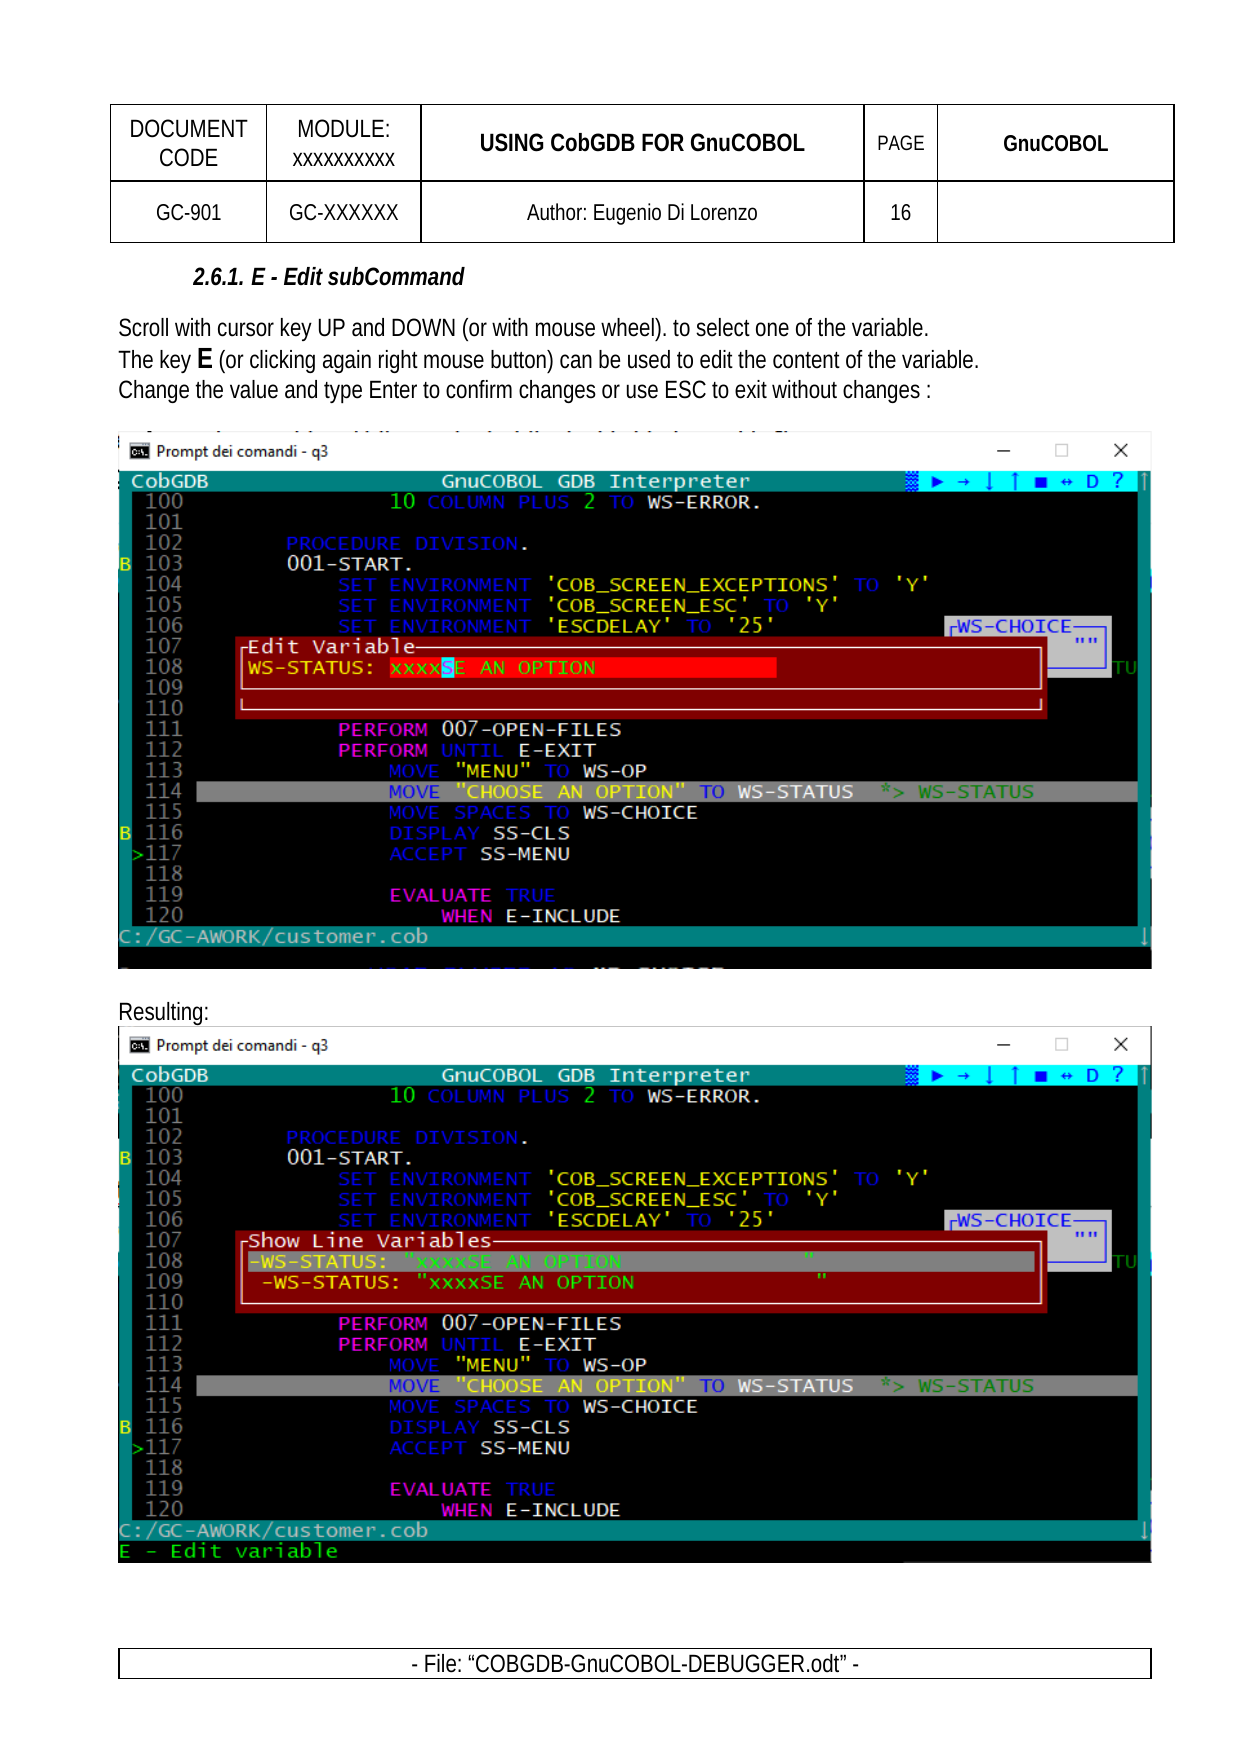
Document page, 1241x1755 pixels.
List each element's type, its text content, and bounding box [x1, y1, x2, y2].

text Scroll with cursor key UP and DOWN (or with mouse wheel). to select one of the variable. [118, 312, 1152, 341]
picture [118, 431, 1152, 969]
text Resulting: [118, 997, 1152, 1026]
text The key E (or clicking again right mouse button) can be used to edit the content of the variable. [118, 341, 1152, 374]
picture [118, 1026, 1152, 1563]
text Change the value and type Enter to confirm changes or use ESC to exit without changes : [118, 374, 1152, 403]
subtitle E - Edit subCommand [193, 262, 1152, 291]
